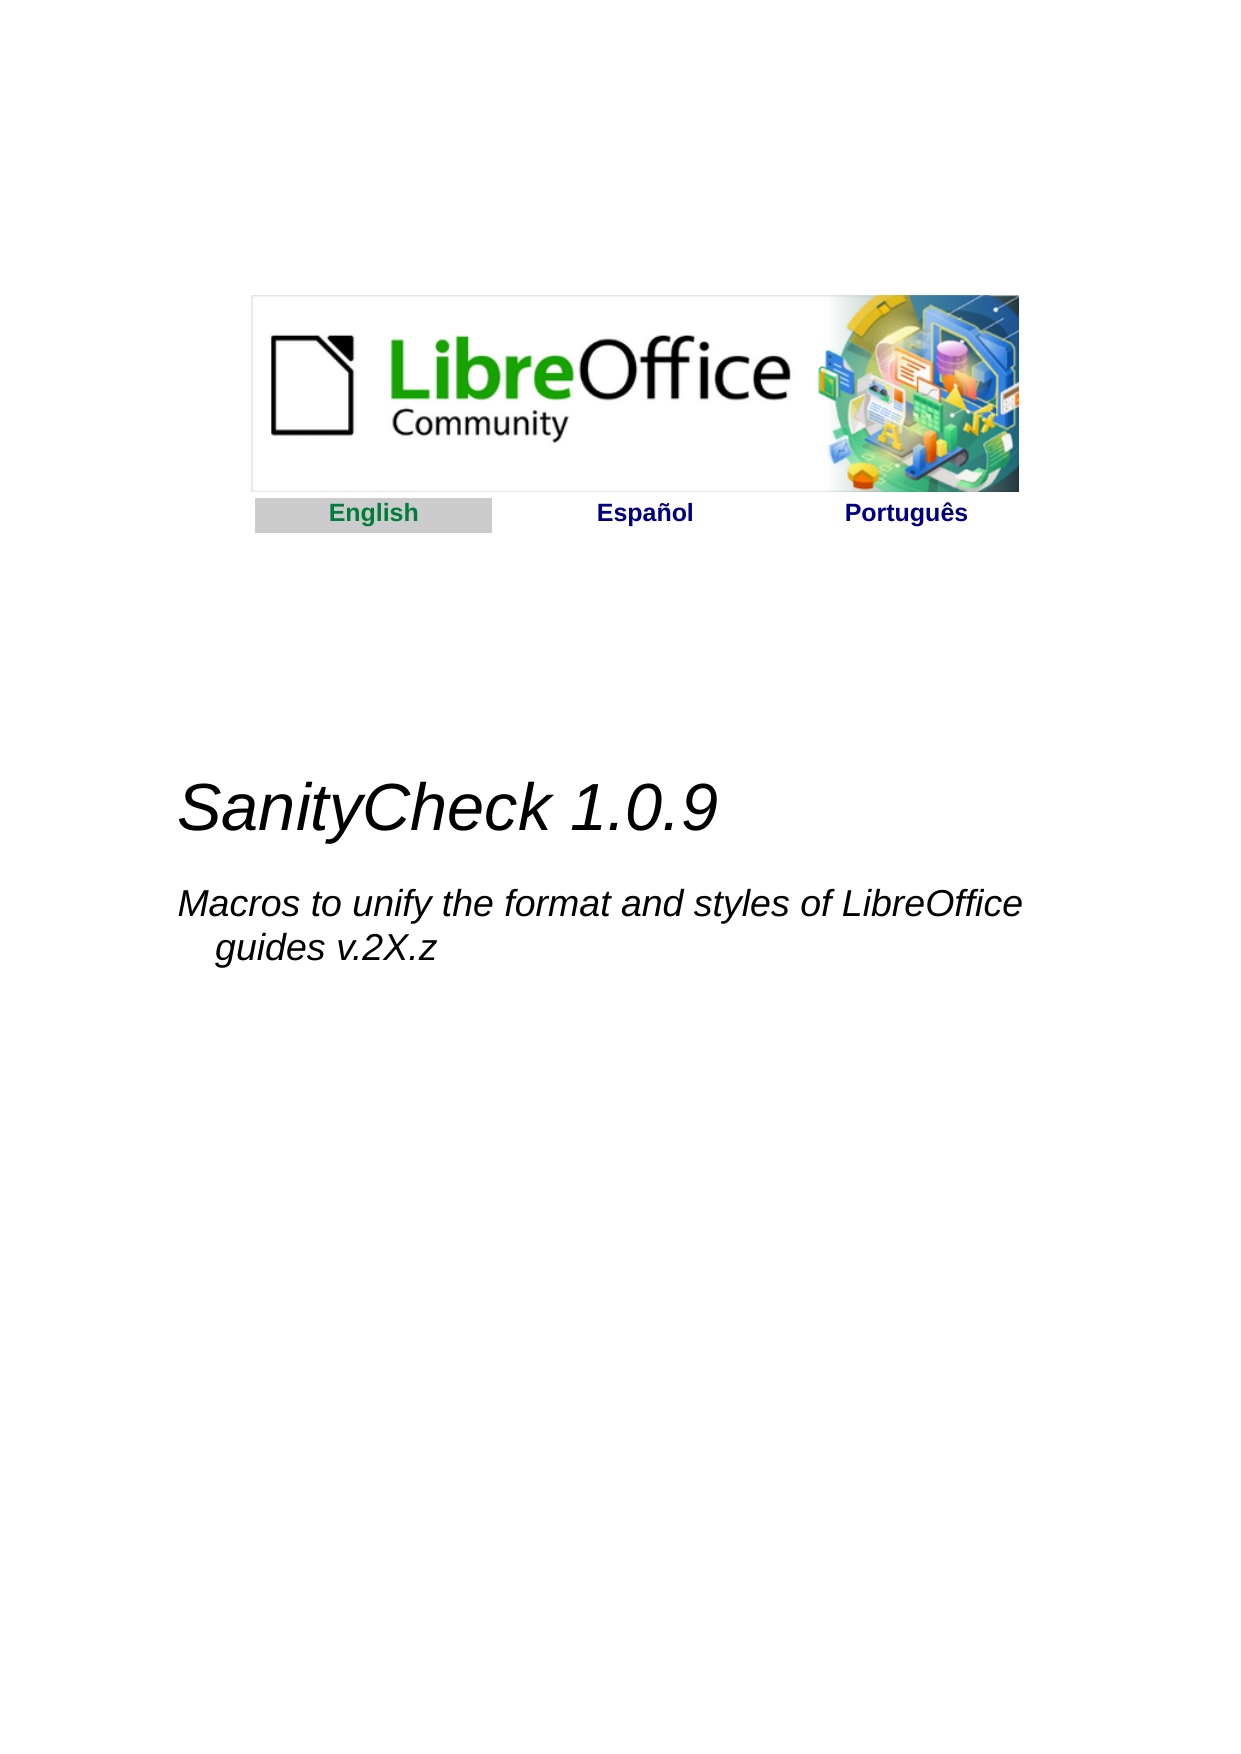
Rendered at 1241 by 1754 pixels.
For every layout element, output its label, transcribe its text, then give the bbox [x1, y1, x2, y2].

title SanityCheck 1.0.9 [177, 768, 1093, 844]
table_header English [255, 498, 492, 533]
subtitle Macros to unify the format and styles of LibreOffice guides v.2X.z [177, 882, 1093, 968]
picture [251, 295, 1019, 492]
table_header Español [492, 498, 798, 533]
table_header Português [798, 498, 1014, 533]
